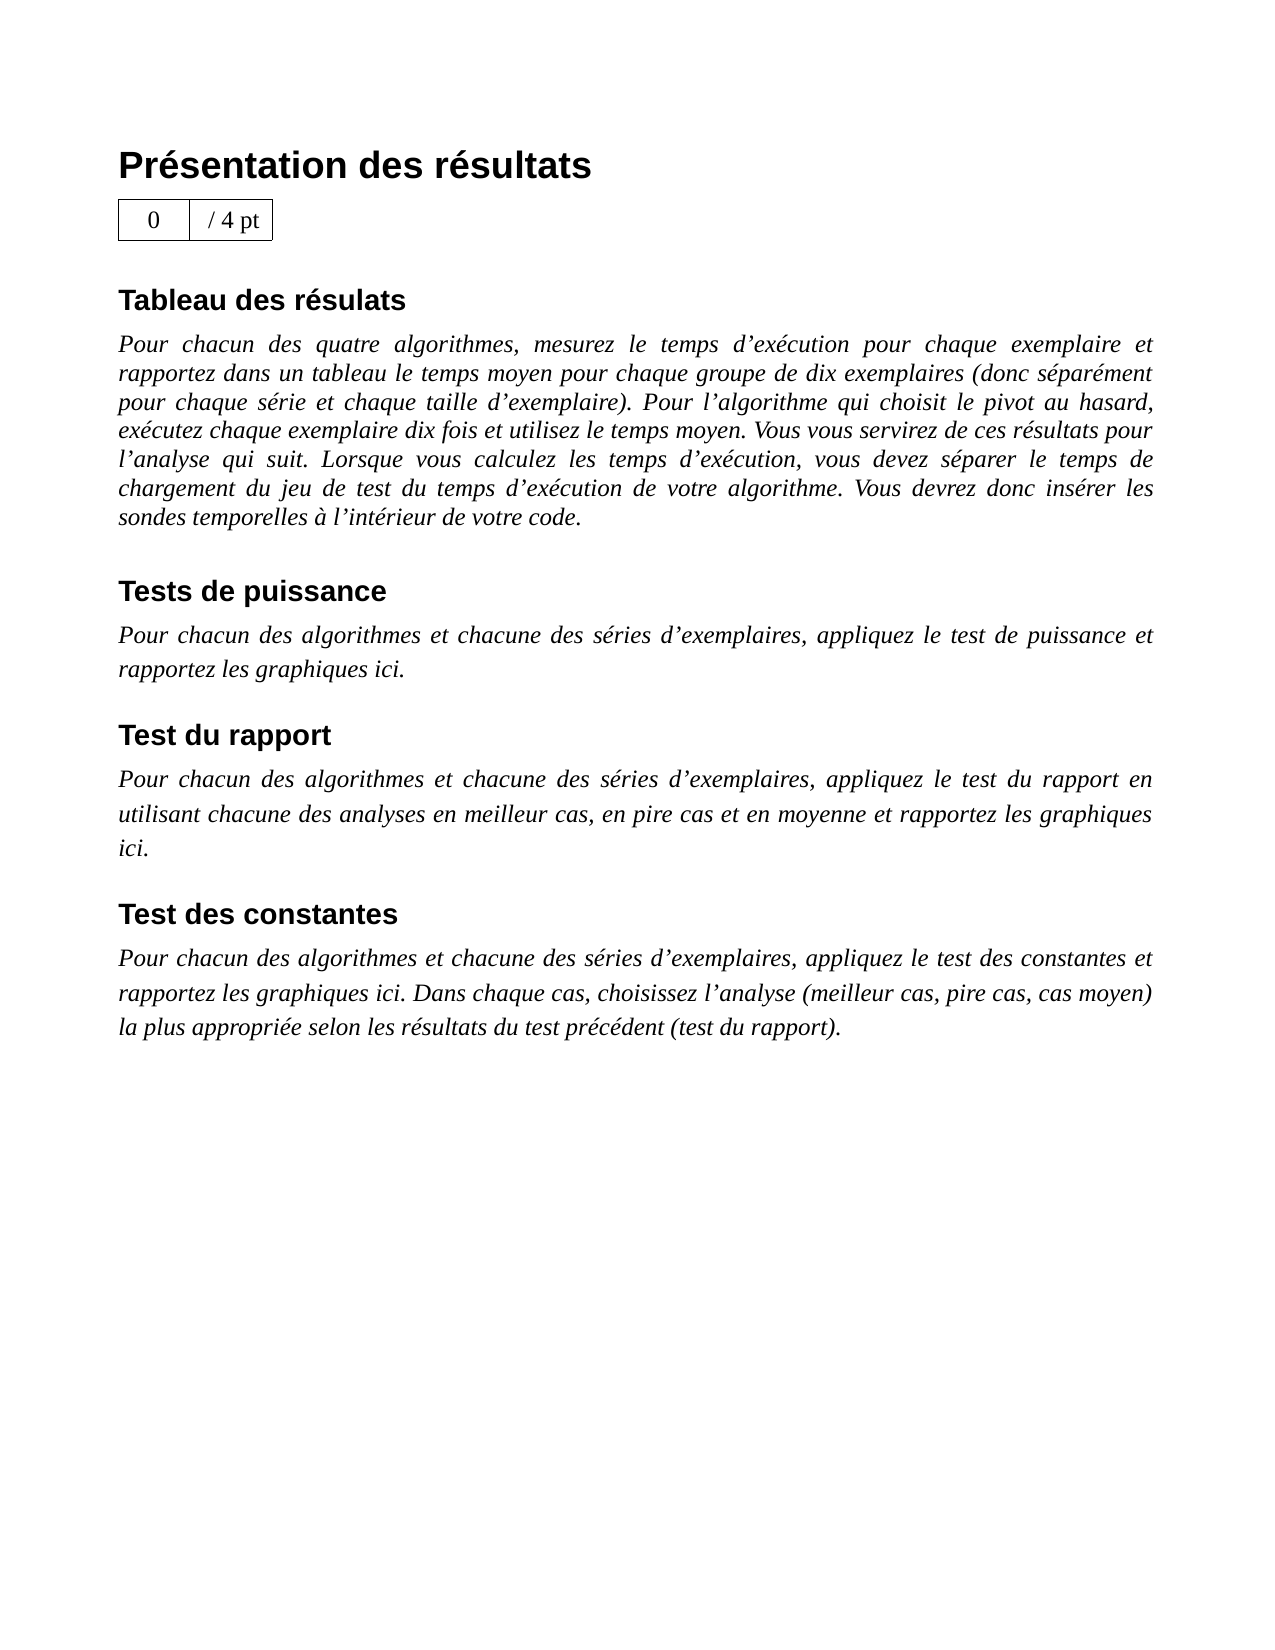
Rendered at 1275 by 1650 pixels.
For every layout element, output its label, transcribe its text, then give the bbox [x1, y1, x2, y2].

subtitle Test des constantes [118, 897, 1157, 931]
text Pour chacun des algorithmes et chacune des séries d’exemplaires, appliquez le test du rapport en utilisant chacune des analyses en meilleur cas, en pire cas et en moyenne et rapportez les graphiques ici. [118, 764, 1157, 862]
subtitle Tableau des résulats [118, 283, 1157, 317]
text Pour chacun des quatre algorithmes, mesurez le temps d’exécution pour chaque exemplaire et rapportez dans un tableau le temps moyen pour chaque groupe de dix exemplaires (donc séparément pour chaque série et chaque taille d’exemplaire). Pour l’algorithme qui choisit le pivot au hasard, exécutez chaque exemplaire dix fois et utilisez le temps moyen. Vous vous servirez de ces résultats pour l’analyse qui suit. Lorsque vous calculez les temps d’exécution, vous devez séparer le temps de chargement du jeu de test du temps d’exécution de votre algorithme. Vous devrez donc insérer les sondes temporelles à l’intérieur de votre code. [118, 329, 1157, 531]
table_header / 4 pt [190, 200, 272, 239]
subtitle Test du rapport [118, 718, 1157, 752]
text Pour chacun des algorithmes et chacune des séries d’exemplaires, appliquez le test de puissance et rapportez les graphiques ici. [118, 620, 1157, 683]
table_header 0 [119, 200, 189, 239]
subtitle Pour chacun des algorithmes et chacune des séries d’exemplaires, appliquez le test des constantes et rapportez les graphiques ici. Dans chaque cas, choisissez l’analyse (meilleur cas, pire cas, cas moyen) la plus appropriée selon les résultats du test précédent (test du rapport). [118, 943, 1157, 1041]
subtitle Présentation des résultats [118, 143, 1157, 187]
subtitle Tests de puissance [118, 574, 1157, 608]
